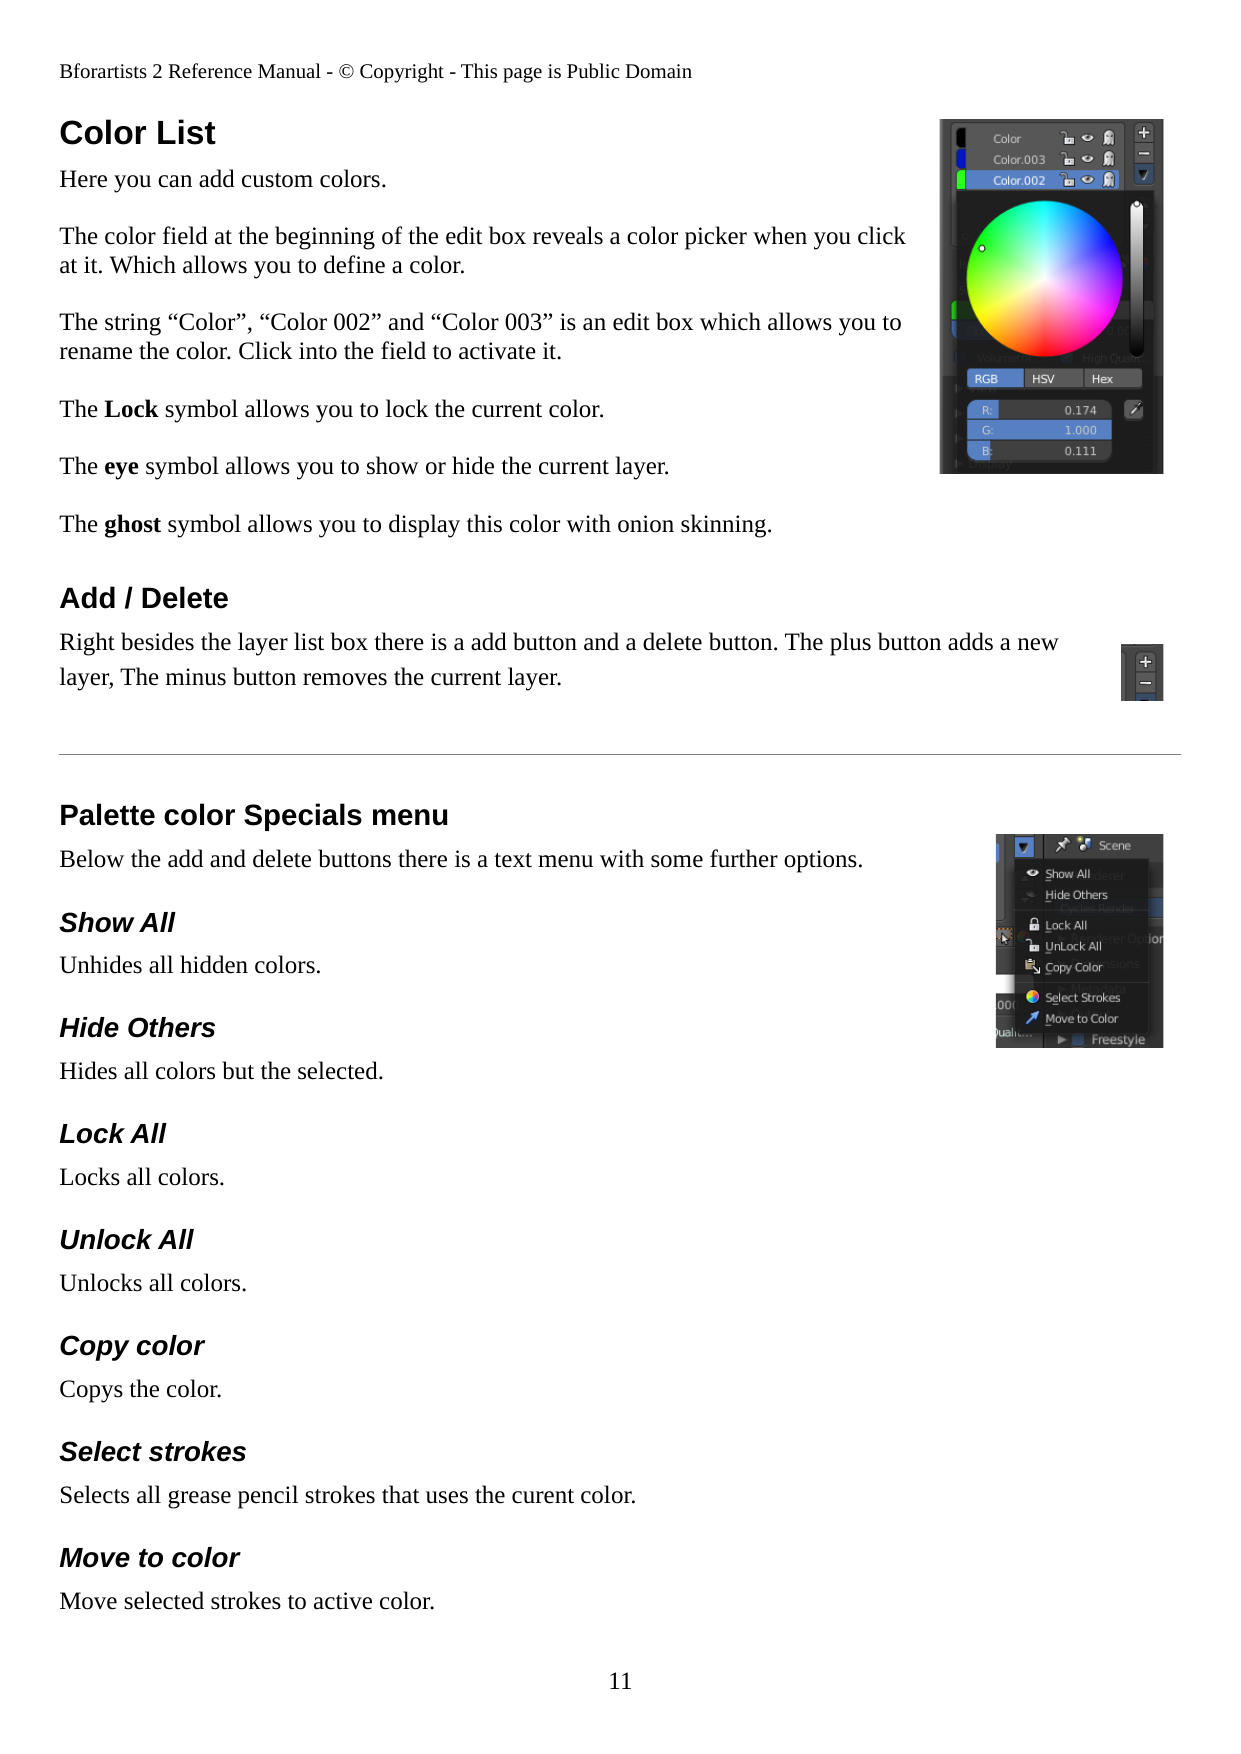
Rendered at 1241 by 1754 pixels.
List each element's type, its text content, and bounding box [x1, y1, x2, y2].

subtitle Copy color [59, 1330, 1181, 1362]
text The color field at the beginning of the edit box reveals a color picker when you click at it. Which allows you to define a color. [59, 221, 939, 279]
picture [995, 834, 1164, 1048]
text Copys the color. [59, 1374, 1181, 1403]
text Move selected strokes to active color. [59, 1586, 1181, 1615]
subtitle Palette color Specials menu [59, 798, 1181, 832]
subtitle Show All [59, 906, 995, 938]
subtitle Color List [59, 113, 1181, 151]
subtitle [1164, 906, 1181, 938]
subtitle Lock All [59, 1118, 1181, 1150]
text Selects all grease pencil strokes that uses the curent color. [59, 1480, 1181, 1509]
text Hides all colors but the selected. [59, 1056, 1181, 1085]
picture [939, 119, 1164, 474]
subtitle Unlock All [59, 1224, 1181, 1256]
subtitle Move to color [59, 1542, 1181, 1573]
text The ghost symbol allows you to display this color with onion skinning. [59, 509, 1181, 537]
text The string “Color”, “Color 002” and “Color 003” is an edit box which allows you to rename the color. Click into the field to activate it. [59, 307, 939, 365]
text Below the add and delete buttons there is a text menu with some further options. [59, 844, 995, 873]
text Unhides all hidden colors. [59, 950, 995, 979]
subtitle Add / Delete [59, 581, 1181, 614]
text The eye symbol allows you to show or hide the current layer. [59, 451, 1181, 480]
text Right besides the layer list box there is a add button and a delete button. The plus button adds a new layer, The minus button removes the current layer. [59, 627, 1181, 690]
subtitle [1164, 1012, 1181, 1044]
text Unlocks all colors. [59, 1268, 1181, 1297]
subtitle Select strokes [59, 1436, 1181, 1467]
text The Lock symbol allows you to lock the current color. [59, 394, 939, 422]
picture [1121, 644, 1164, 701]
subtitle Hide Others [59, 1012, 995, 1044]
text Here you can add custom colors. [59, 164, 939, 192]
text Locks all colors. [59, 1162, 1181, 1191]
